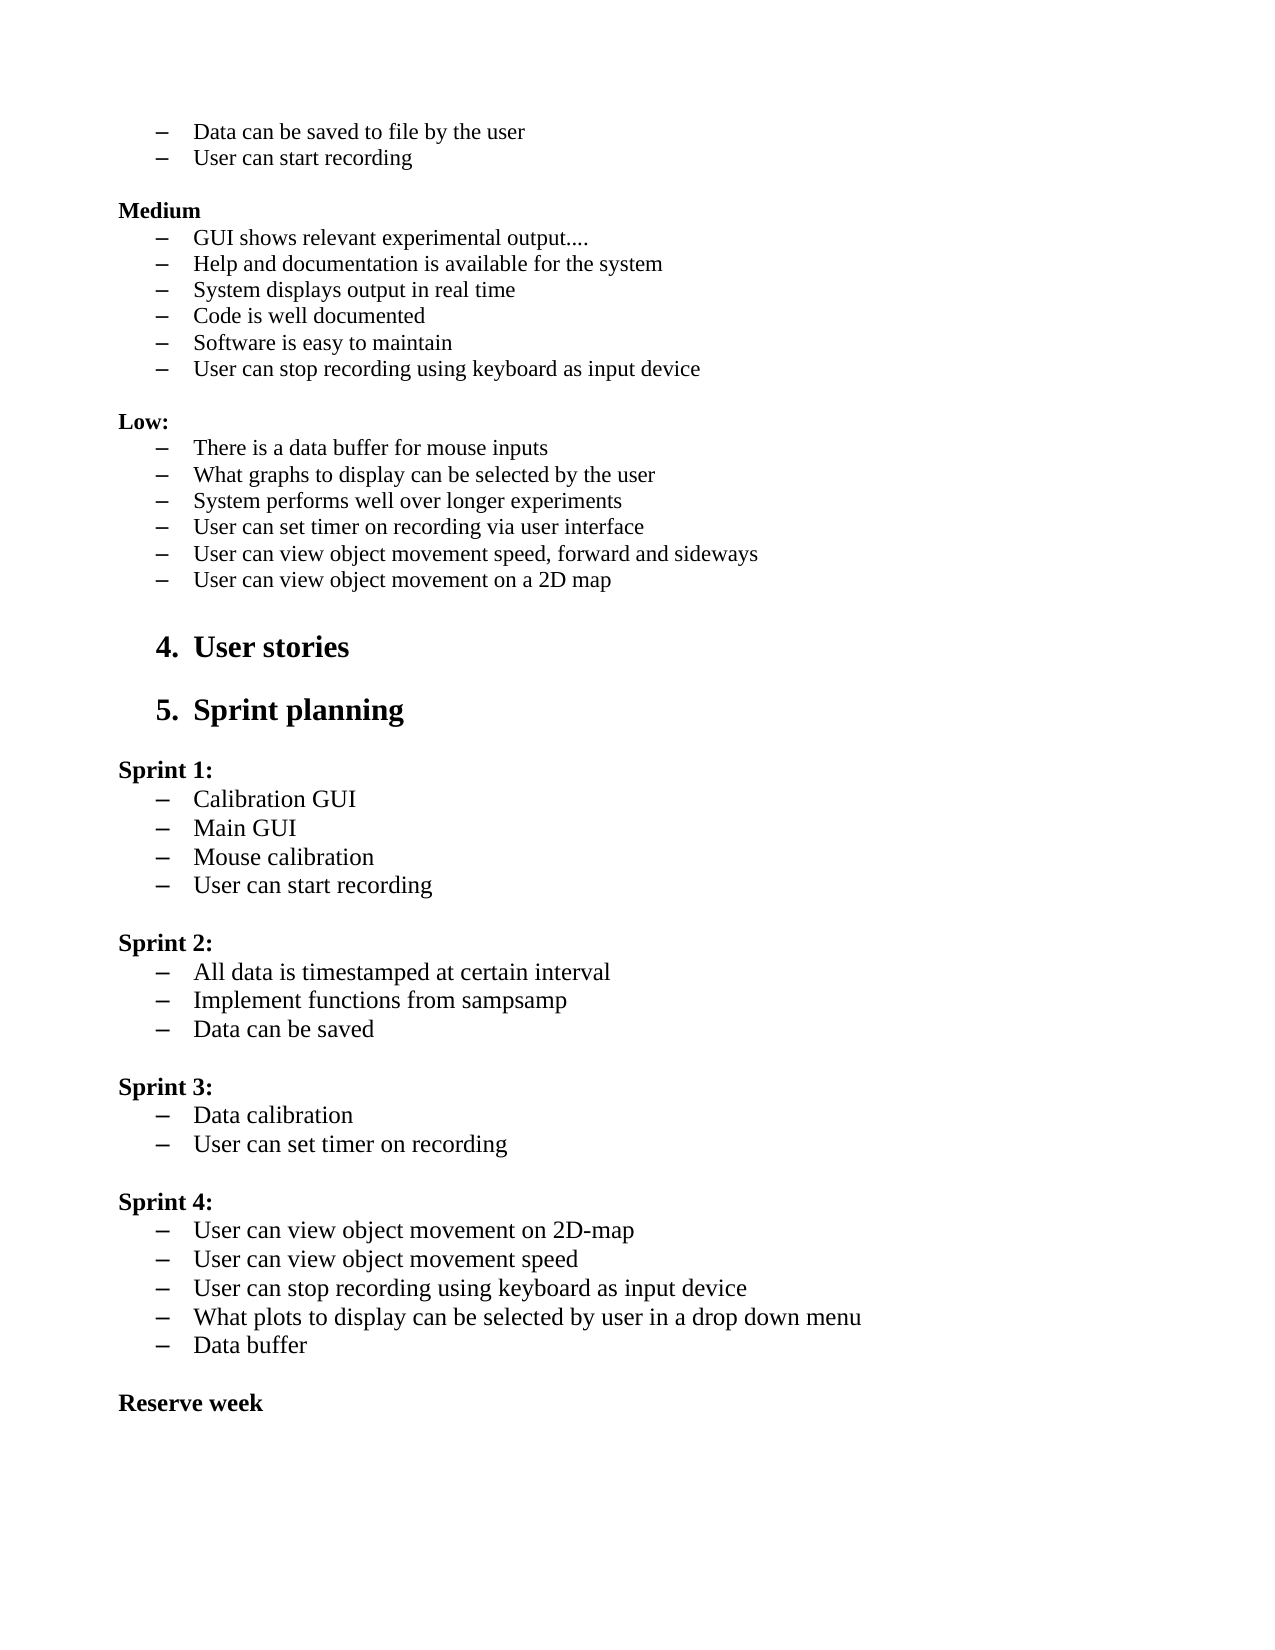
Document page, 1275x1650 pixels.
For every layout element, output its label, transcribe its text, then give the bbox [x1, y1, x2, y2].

list Main GUI [156, 813, 1157, 842]
list What plots to display can be selected by user in a drop down menu [156, 1302, 1157, 1330]
text Sprint 1: [118, 755, 1157, 784]
list Code is well documented [156, 303, 1157, 329]
text Sprint 3: [118, 1072, 1157, 1100]
list User can view object movement on a 2D map [156, 566, 1157, 592]
list Data calibration [156, 1100, 1157, 1129]
list What graphs to display can be selected by the user [156, 461, 1157, 487]
list GUI shows relevant experimental output.... [156, 223, 1157, 250]
list User can stop recording using keyboard as input device [156, 355, 1157, 382]
text Sprint 4: [118, 1187, 1157, 1215]
list Calibration GUI [156, 784, 1157, 813]
list User can start recording [156, 870, 1157, 899]
list System performs well over longer experiments [156, 487, 1157, 513]
list User can view object movement speed [156, 1244, 1157, 1273]
list Help and documentation is available for the system [156, 250, 1157, 276]
list User can set timer on recording via user interface [156, 513, 1157, 540]
list User stories [156, 628, 1157, 664]
list Sprint planning [156, 691, 1157, 727]
list Data can be saved [156, 1014, 1157, 1043]
list Software is easy to maintain [156, 329, 1157, 355]
list Mouse calibration [156, 842, 1157, 870]
list User can start recording [156, 144, 1157, 171]
list Implement functions from sampsamp [156, 985, 1157, 1014]
list Data can be saved to file by the user [156, 118, 1157, 144]
list System displays output in real time [156, 276, 1157, 303]
list User can stop recording using keyboard as input device [156, 1273, 1157, 1302]
text Reserve week [118, 1388, 1157, 1417]
text Low: [118, 408, 1157, 434]
text Medium [118, 197, 1157, 223]
list Data buffer [156, 1330, 1157, 1359]
list All data is timestamped at certain interval [156, 957, 1157, 985]
list User can view object movement on 2D-map [156, 1215, 1157, 1244]
list There is a data buffer for mouse inputs [156, 434, 1157, 461]
text Sprint 2: [118, 928, 1157, 957]
list User can set timer on recording [156, 1129, 1157, 1158]
list User can view object movement speed, forward and sideways [156, 540, 1157, 566]
